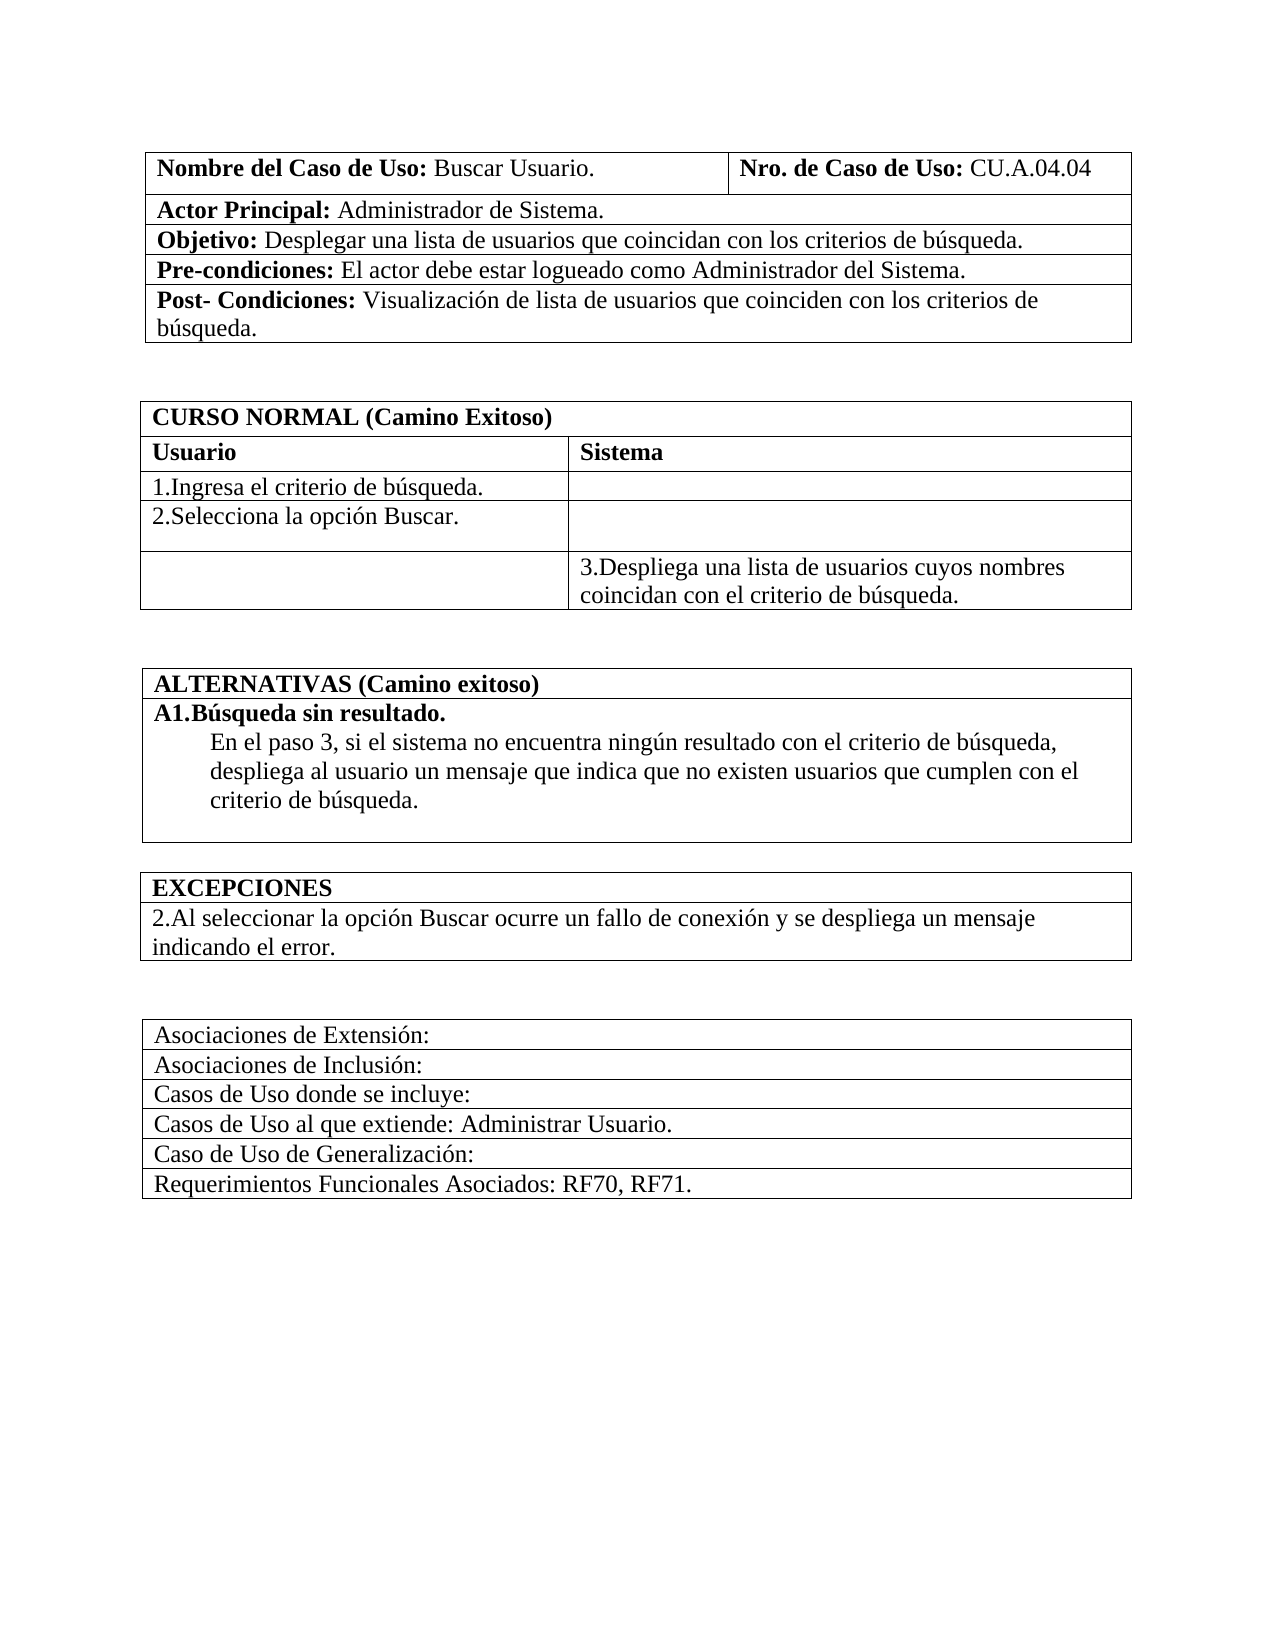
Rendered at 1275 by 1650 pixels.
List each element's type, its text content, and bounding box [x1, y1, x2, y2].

table_cell Casos de Uso al que extiende: Administrar Usuario. [143, 1109, 1131, 1138]
table_cell Casos de Uso donde se incluye: [143, 1080, 1131, 1108]
table_cell Post- Condiciones: Visualización de lista de usuarios que coinciden con los criterios de búsqueda. [146, 285, 1131, 342]
table_cell Actor Principal: Administrador de Sistema. [146, 195, 1131, 224]
table_cell Requerimientos Funcionales Asociados: RF70, RF71. [143, 1169, 1131, 1198]
table_cell Pre-condiciones: El actor debe estar logueado como Administrador del Sistema. [146, 255, 1131, 284]
table_header CURSO NORMAL (Camino Exitoso) [141, 402, 1131, 436]
table_cell Usuario [141, 437, 568, 471]
table_cell Búsqueda sin resultado. En el paso 3, si el sistema no encuentra ningún resultado con el criterio de búsqueda, despliega al usuario un mensaje que indica que no existen usuarios que cumplen con el criterio de búsqueda. [143, 699, 1131, 842]
table_header EXCEPCIONES [141, 873, 1131, 902]
table_cell 1.Ingresa el criterio de búsqueda. [141, 472, 568, 500]
table_cell [141, 552, 568, 609]
table_cell Caso de Uso de Generalización: [143, 1139, 1131, 1168]
table_cell 2.Selecciona la opción Buscar. [141, 501, 568, 551]
table_cell [569, 472, 1131, 500]
table_header Asociaciones de Extensión: [143, 1020, 1131, 1049]
table_cell Asociaciones de Inclusión: [143, 1050, 1131, 1078]
table_cell 3.Despliega una lista de usuarios cuyos nombres coincidan con el criterio de búsqueda. [569, 552, 1131, 609]
table_header Nro. de Caso de Uso: CU.A.04.04 [729, 153, 1131, 194]
table_cell 2.Al seleccionar la opción Buscar ocurre un fallo de conexión y se despliega un mensaje indicando el error. [141, 903, 1131, 960]
table_header ALTERNATIVAS (Camino exitoso) [143, 669, 1131, 697]
table_cell [569, 501, 1131, 551]
table_header Nombre del Caso de Uso: Buscar Usuario. [146, 153, 728, 194]
table_cell Sistema [569, 437, 1131, 471]
table_cell Objetivo: Desplegar una lista de usuarios que coincidan con los criterios de búsqueda. [146, 225, 1131, 254]
